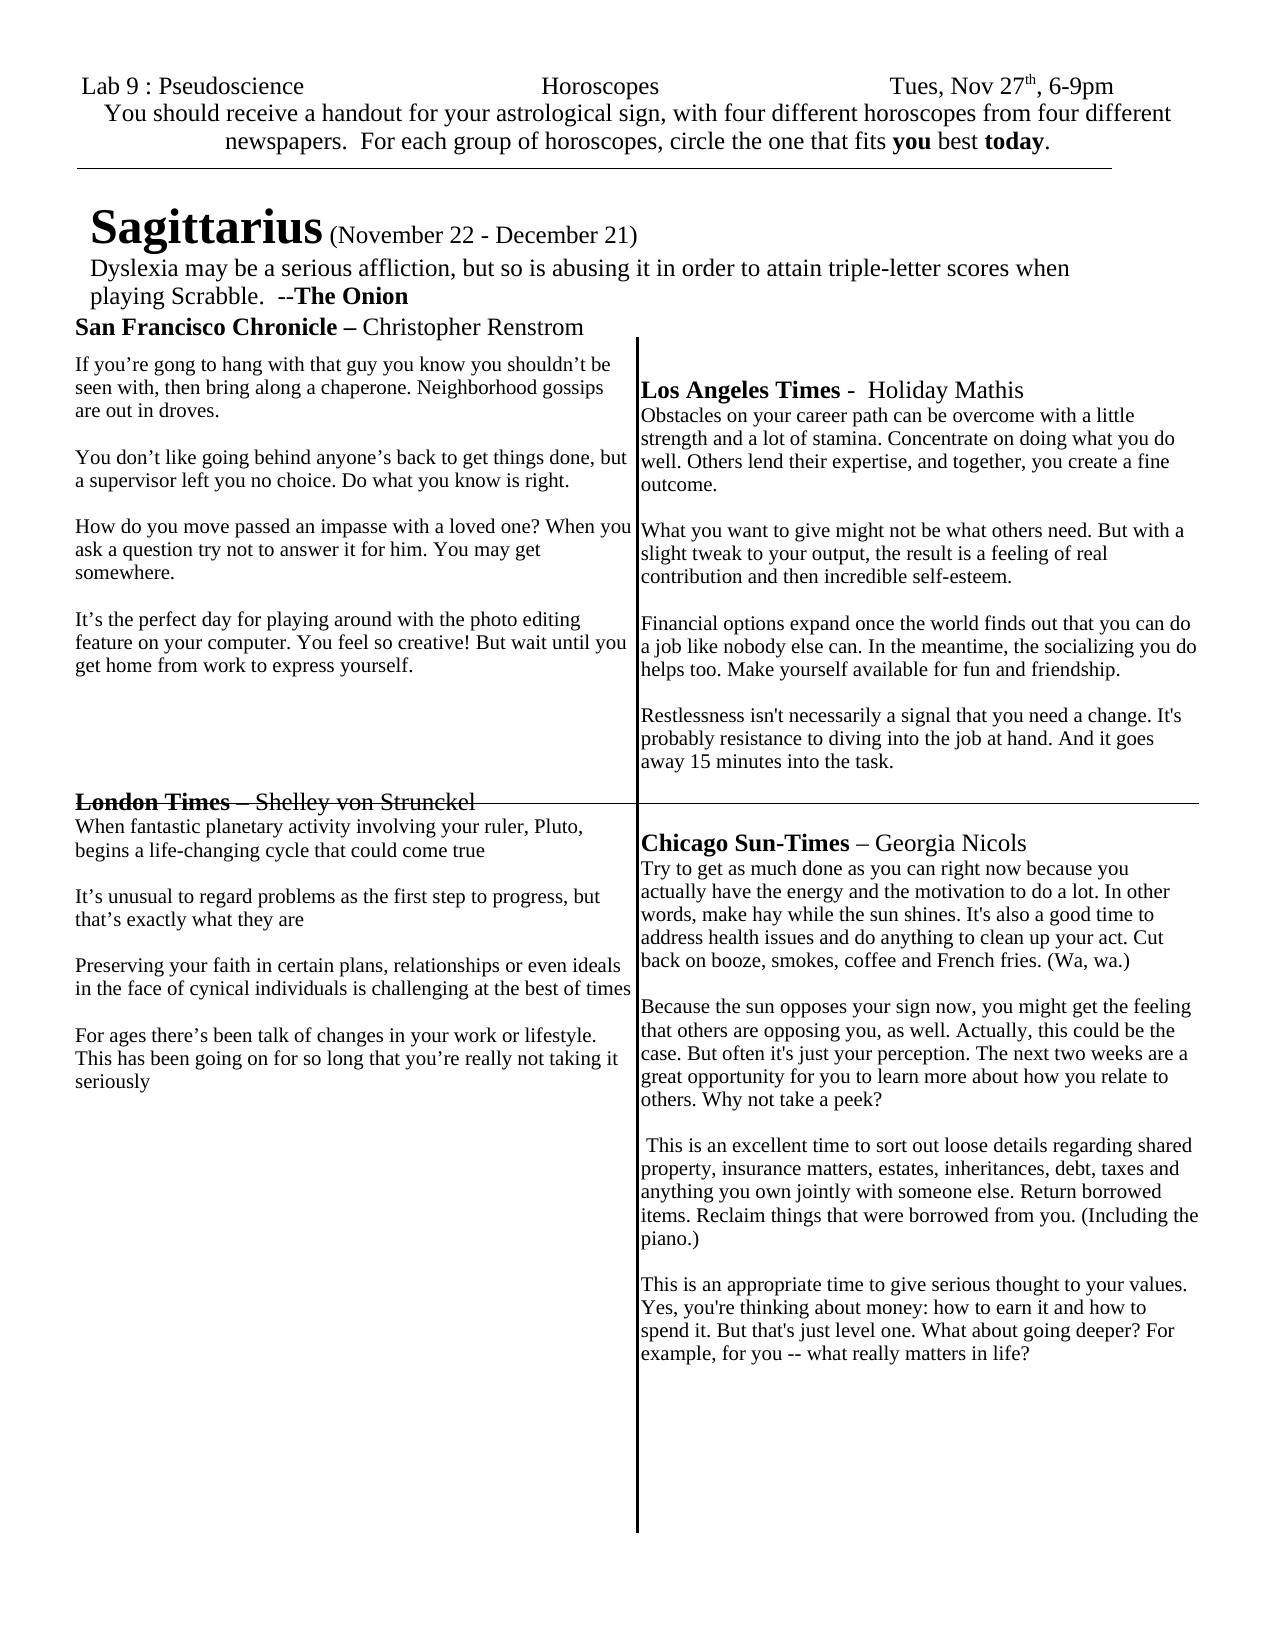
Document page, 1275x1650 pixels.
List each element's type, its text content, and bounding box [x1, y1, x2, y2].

text When fantastic planetary activity involving your ruler, Pluto, begins a life-changing cycle that could come true [75, 815, 634, 862]
text London Times – Shelley von Strunckel [75, 788, 634, 803]
text Financial options expand once the world finds out that you can do a job like nobody else can. In the meantime, the socializing you do helps too. Make yourself available for fun and friendship. [641, 612, 1200, 704]
text This is an excellent time to sort out loose details regarding shared property, insurance matters, estates, inheritances, debt, taxes and anything you own jointly with someone else. Return borrowed items. Reclaim things that were borrowed from you. (Including the piano.) [641, 1134, 1200, 1250]
text If you’re gong to hang with that guy you know you shouldn’t be seen with, then bring along a chaperone. Neighborhood gossips are out in droves. [75, 353, 634, 422]
text Obstacles on your career path can be overcome with a little strength and a lot of stamina. Concentrate on doing what you do well. Others lend their expertise, and together, you create a fine outcome. [641, 403, 1200, 519]
text It’s unusual to regard problems as the first step to progress, but that’s exactly what they are [75, 885, 634, 931]
text You don’t like going behind anyone’s back to get things done, but a supervisor left you no choice. Do what you know is right. [75, 446, 634, 492]
text What you want to give might not be what others need. But with a slight tweak to your output, the result is a feeling of real contribution and then incredible self-esteem. [641, 519, 1200, 588]
text How do you move passed an impasse with a loved one? When you ask a question try not to answer it for him. You may get somewhere. [75, 515, 634, 584]
subtitle San Francisco Chronicle – Christopher Renstrom [75, 313, 634, 341]
text Los Angeles Times - Holiday Mathis [641, 376, 1200, 403]
text For ages there’s been talk of changes in your work or lifestyle. This has been going on for so long that you’re really not taking it seriously [75, 1023, 634, 1093]
text It’s the perfect day for playing around with the photo editing feature on your computer. You feel so creative! But wait until you get home from work to express yourself. [75, 607, 634, 677]
text Preserving your faith in certain plans, relationships or even ideals in the face of cynical individuals is challenging at the best of times [75, 954, 634, 1000]
text Because the sun opposes your sign now, you might get the feeling that others are opposing you, as well. Actually, this could be the case. But often it's just your perception. The next two weeks are a great opportunity for you to learn more about how you relate to others. Why not take a peek? [641, 995, 1200, 1111]
text This is an appropriate time to give serious thought to your values. Yes, you're thinking about money: how to earn it and how to spend it. But that's just level one. What about going deeper? For example, for you -- what really matters in life? [641, 1273, 1200, 1365]
text Chicago Sun-Times – Georgia Nicols [641, 829, 1200, 857]
text Try to get as much done as you can right now because you actually have the energy and the motivation to do a lot. In other words, make hay while the sun shines. It's also a good time to address health issues and do anything to clean up your act. Cut back on booze, smokes, coffee and French fries. (Wa, wa.) [641, 857, 1200, 972]
text Restlessness isn't necessarily a signal that you need a change. It's probably resistance to diving into the job at hand. And it goes away 15 minutes into the task. [641, 704, 1200, 773]
text London Times – Shelley von Strunckel [75, 804, 634, 815]
